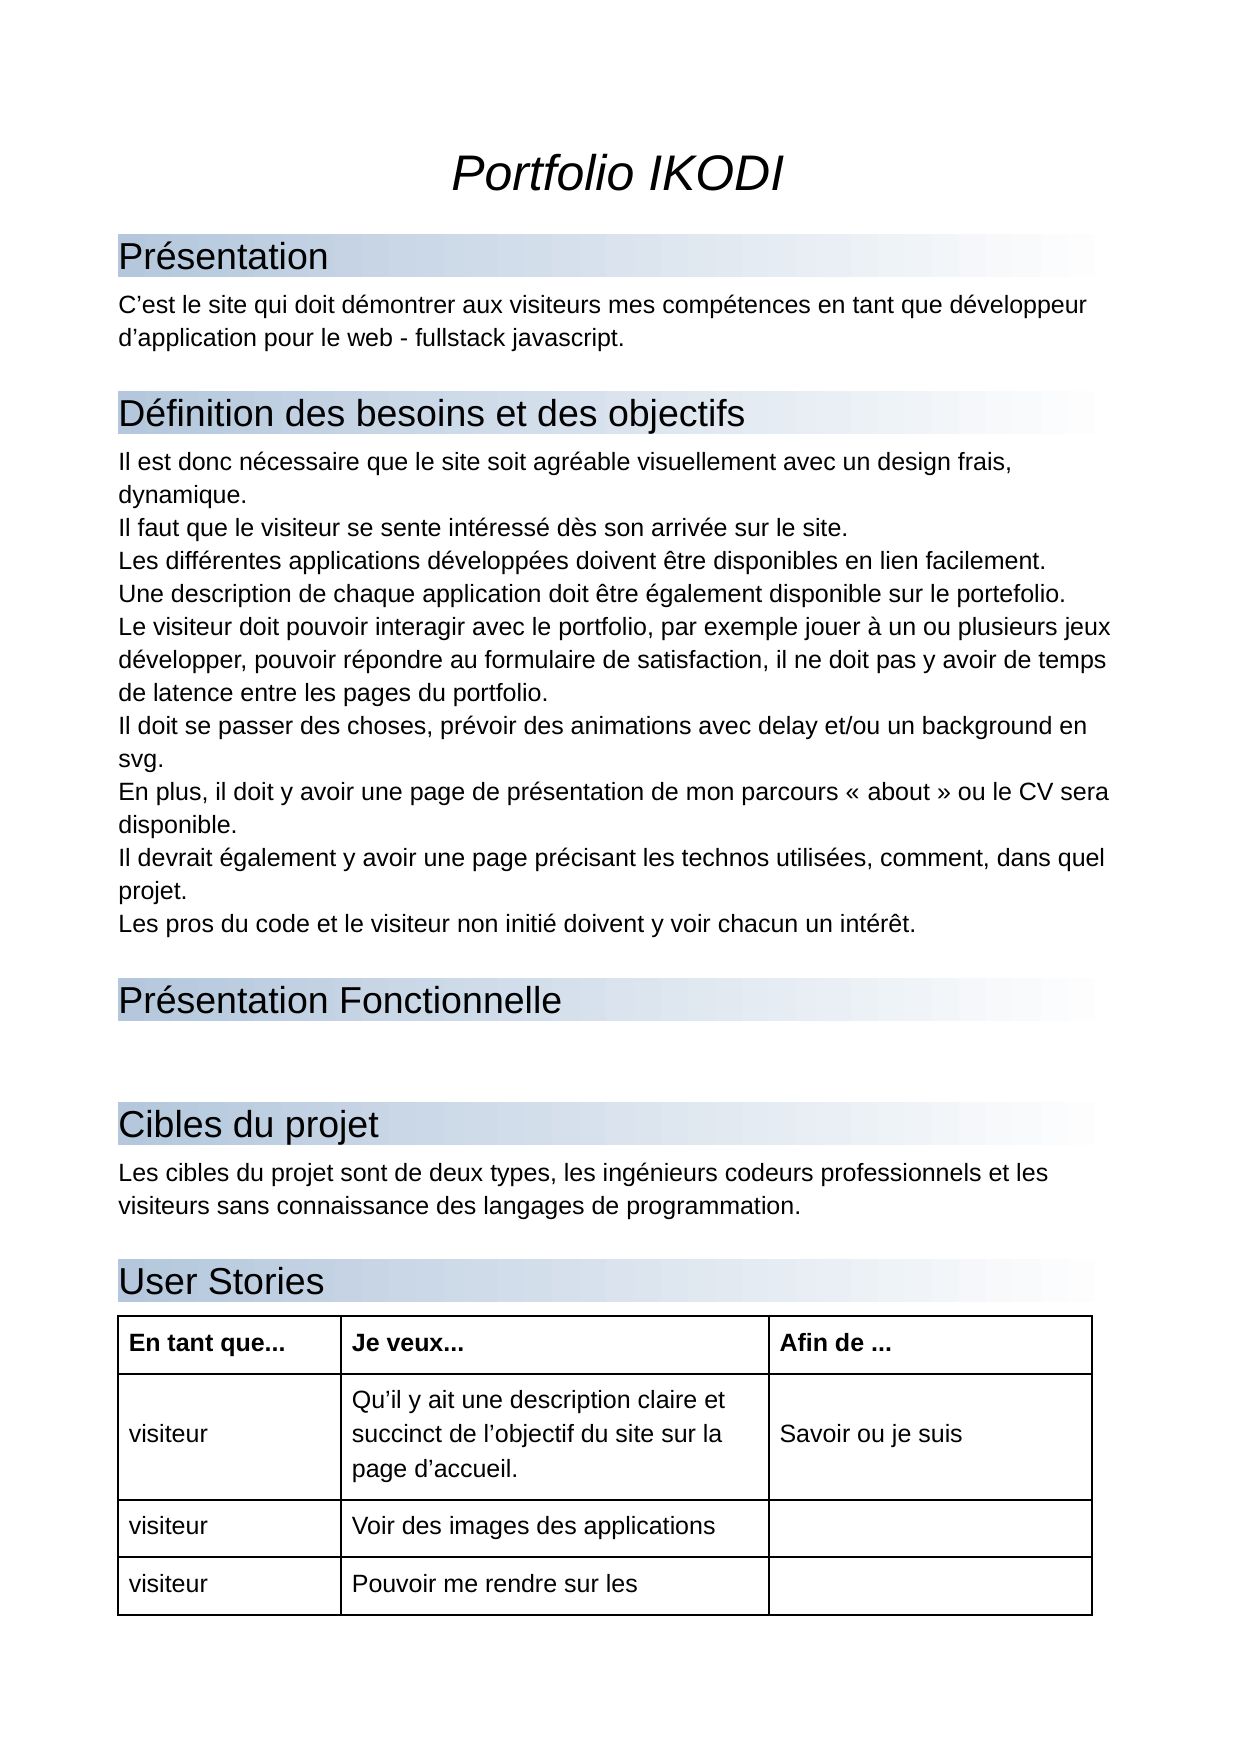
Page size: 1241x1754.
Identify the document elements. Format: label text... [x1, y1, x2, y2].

text C’est le site qui doit démontrer aux visiteurs mes compétences en tant que développeur d’application pour le web - fullstack javascript. [118, 289, 1122, 351]
table_cell visiteur [119, 1375, 340, 1499]
table_header En tant que... [119, 1317, 340, 1372]
table_cell Voir des images des applications [342, 1501, 768, 1556]
table_header Je veux... [342, 1317, 768, 1372]
table_header Afin de ... [770, 1317, 1091, 1372]
subtitle Présentation Fonctionnelle [118, 978, 1122, 1021]
table_cell Savoir ou je suis [770, 1375, 1091, 1499]
text Il faut que le visiteur se sente intéressé dès son arrivée sur le site. [118, 513, 1122, 542]
text Les différentes applications développées doivent être disponibles en lien facilement. [118, 546, 1122, 575]
text Il devrait également y avoir une page précisant les technos utilisées, comment, dans quel projet. [118, 843, 1122, 905]
subtitle Cibles du projet [118, 1102, 1122, 1145]
text En plus, il doit y avoir une page de présentation de mon parcours « about » ou le CV sera disponible. [118, 777, 1122, 839]
table_cell visiteur [119, 1501, 340, 1556]
subtitle User Stories [118, 1259, 1122, 1302]
text Il est donc nécessaire que le site soit agréable visuellement avec un design frais, dynamique. [118, 447, 1122, 509]
text Les pros du code et le visiteur non initié doivent y voir chacun un intérêt. [118, 909, 1122, 938]
text Il doit se passer des choses, prévoir des animations avec delay et/ou un background en svg. [118, 711, 1122, 773]
subtitle Présentation [118, 234, 1122, 277]
table_cell [770, 1558, 1091, 1613]
text Les cibles du projet sont de deux types, les ingénieurs codeurs professionnels et les visiteurs sans connaissance des langages de programmation. [118, 1158, 1122, 1219]
text Le visiteur doit pouvoir interagir avec le portfolio, par exemple jouer à un ou plusieurs jeux développer, pouvoir répondre au formulaire de satisfaction, il ne doit pas y avoir de temps de latence entre les pages du portfolio. [118, 612, 1122, 707]
table_cell Pouvoir me rendre sur les [342, 1558, 768, 1613]
subtitle Portfolio IKODI [118, 143, 1122, 201]
subtitle Définition des besoins et des objectifs [118, 391, 1122, 434]
table_cell [770, 1501, 1091, 1556]
table_cell Qu’il y ait une description claire et succinct de l’objectif du site sur la page d’accueil. [342, 1375, 768, 1499]
text Une description de chaque application doit être également disponible sur le portefolio. [118, 579, 1122, 608]
table_cell visiteur [119, 1558, 340, 1613]
